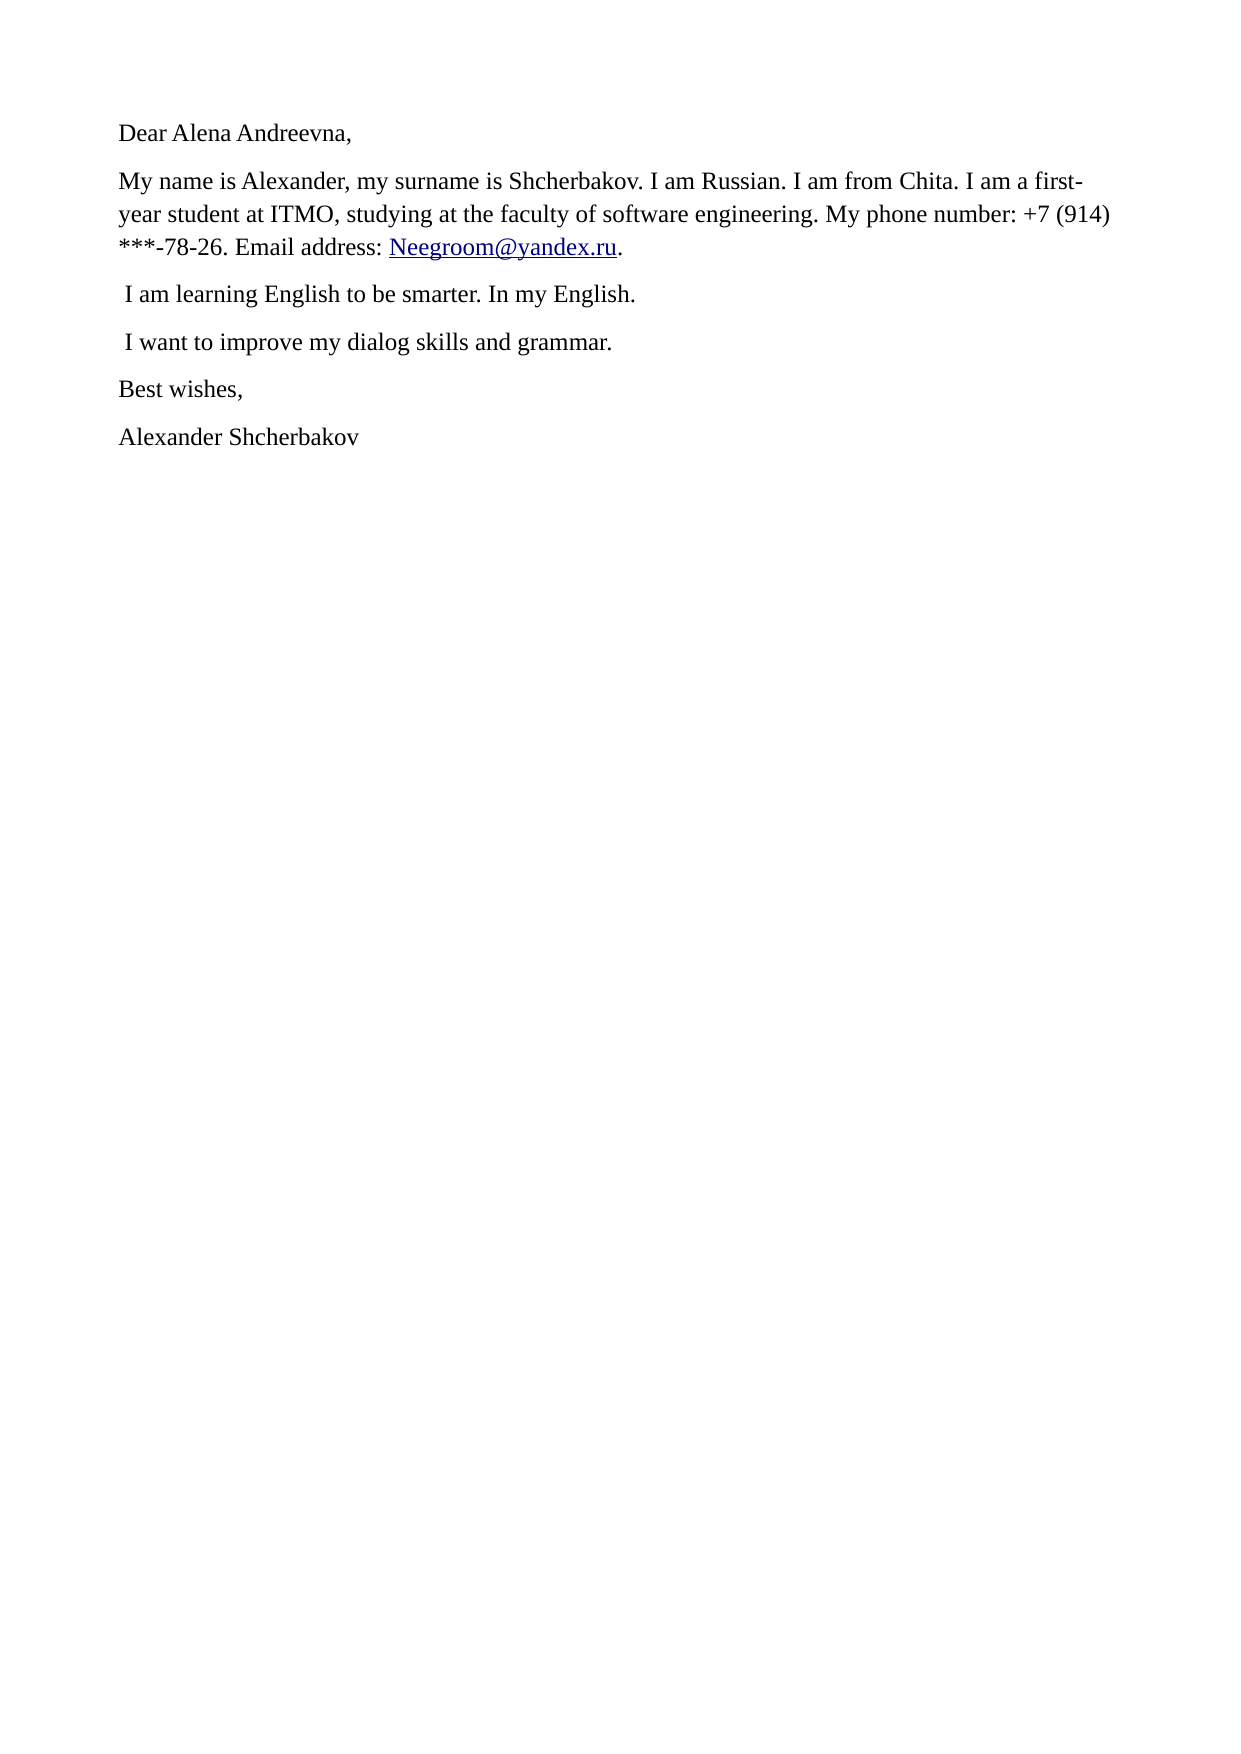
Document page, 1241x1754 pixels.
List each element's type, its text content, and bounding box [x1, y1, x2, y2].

text I want to improve my dialog skills and grammar. [118, 327, 1122, 356]
text Best wishes, [118, 374, 1122, 403]
text Dear Alena Andreevna, [118, 118, 1122, 147]
text I am learning English to be smarter. In my English. [118, 279, 1122, 308]
text My name is Alexander, my surname is Shcherbakov. I am Russian. I am from Chita. I am a first-year student at ITMO, studying at the faculty of software engineering. My phone number: +7 (914) ***-78-26. Email address: Neegroom@yandex.ru. [118, 166, 1122, 261]
text Alexander Shcherbakov [118, 422, 1122, 451]
